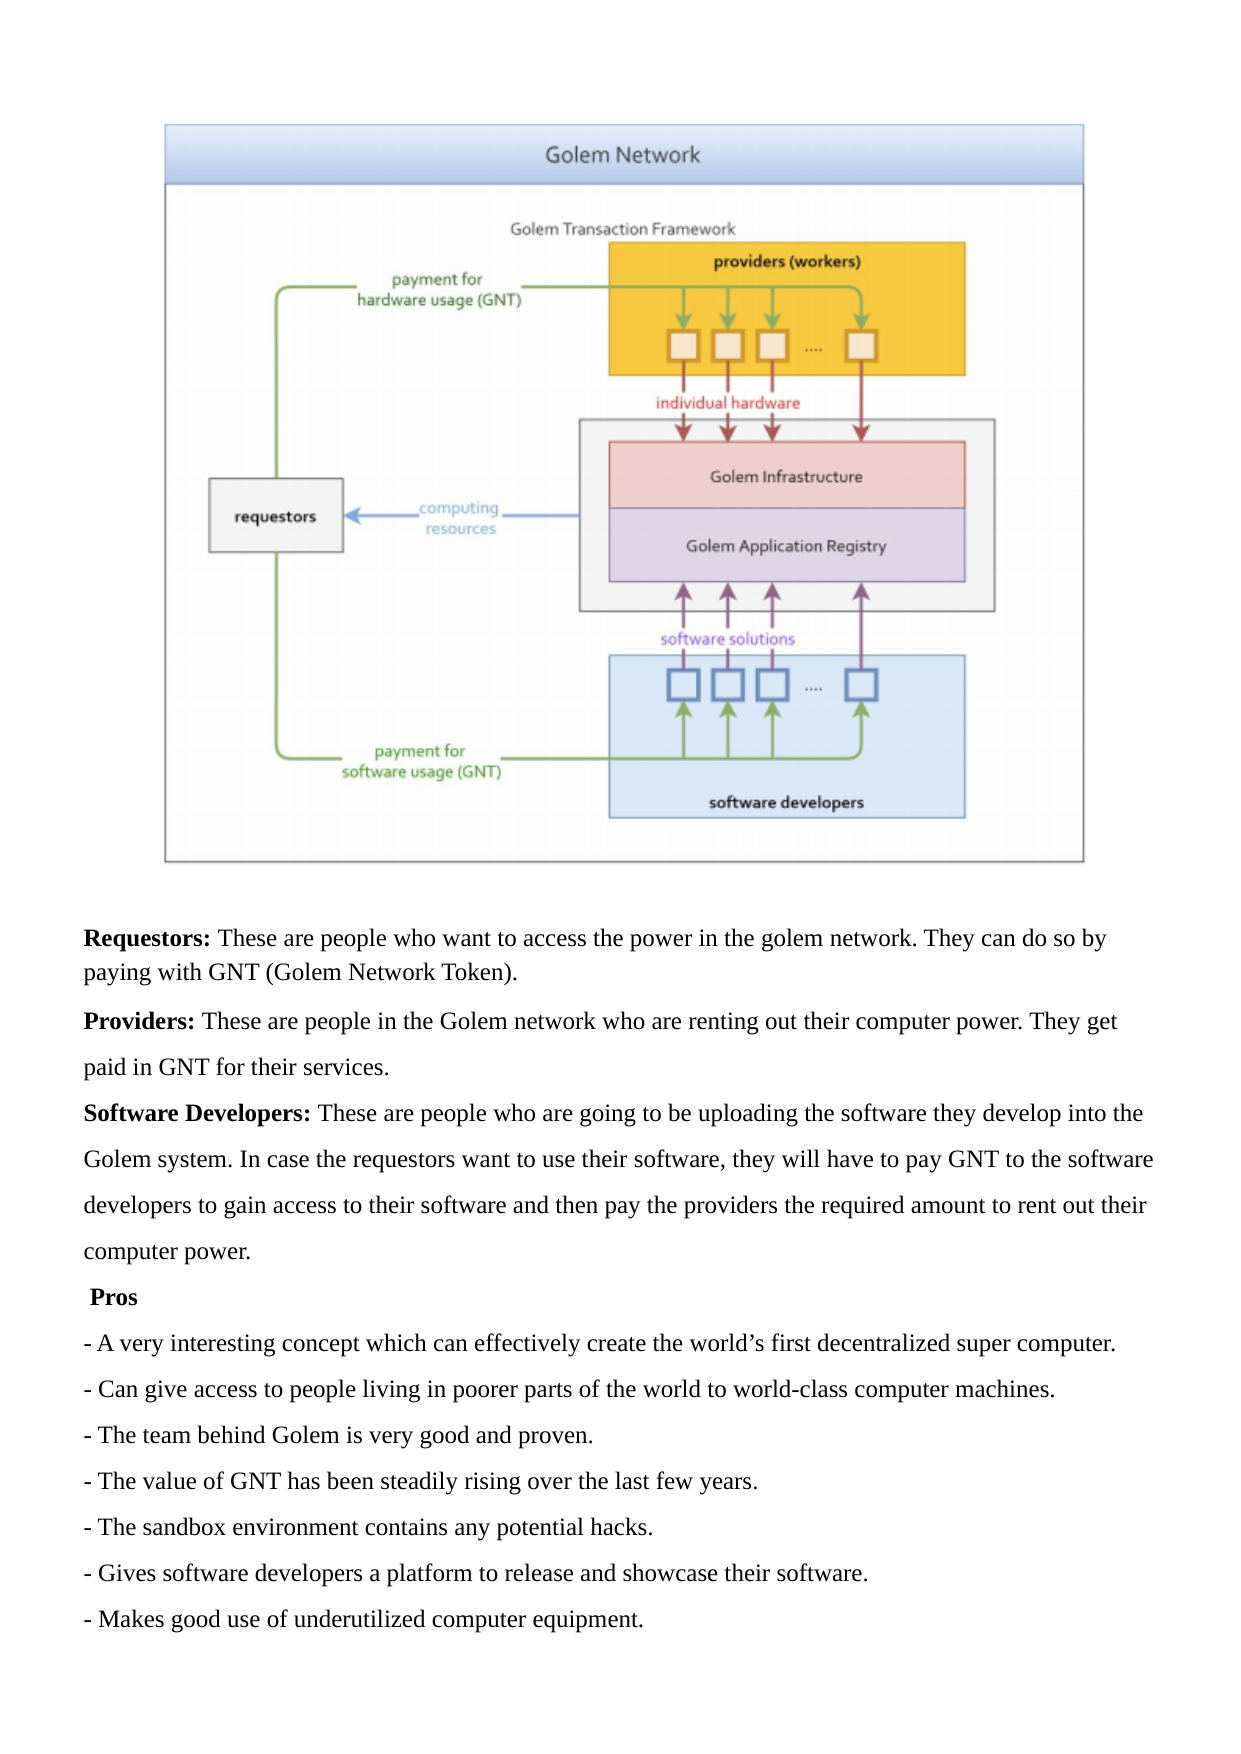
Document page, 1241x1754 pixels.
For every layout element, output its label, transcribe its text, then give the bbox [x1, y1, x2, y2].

list - Makes good use of underutilized computer equipment. [83, 1604, 1163, 1632]
list - The sandbox environment contains any potential hacks. [83, 1512, 1163, 1541]
list - Gives software developers a platform to release and showcase their software. [83, 1558, 1163, 1586]
list - A very interesting concept which can effectively create the world’s first decentralized super computer. [83, 1328, 1163, 1357]
list - The value of GNT has been steadily rising over the last few years. [83, 1466, 1163, 1494]
list - The team behind Golem is very good and proven. [83, 1420, 1163, 1449]
picture [160, 118, 1086, 869]
text Software Developers: These are people who are going to be uploading the software they develop into the Golem system. In case the requestors want to use their software, they will have to pay GNT to the software developers to gain access to their software and then pay the providers the required amount to rent out their computer power. [83, 1098, 1163, 1265]
text Pros [83, 1282, 1163, 1311]
text Providers: These are people in the Golem network who are renting out their computer power. They get paid in GNT for their services. [83, 1006, 1163, 1081]
list - Can give access to people living in poorer parts of the world to world-class computer machines. [83, 1374, 1163, 1403]
text Requestors: These are people who want to access the power in the golem network. They can do so by paying with GNT (Golem Network Token). [83, 923, 1163, 986]
